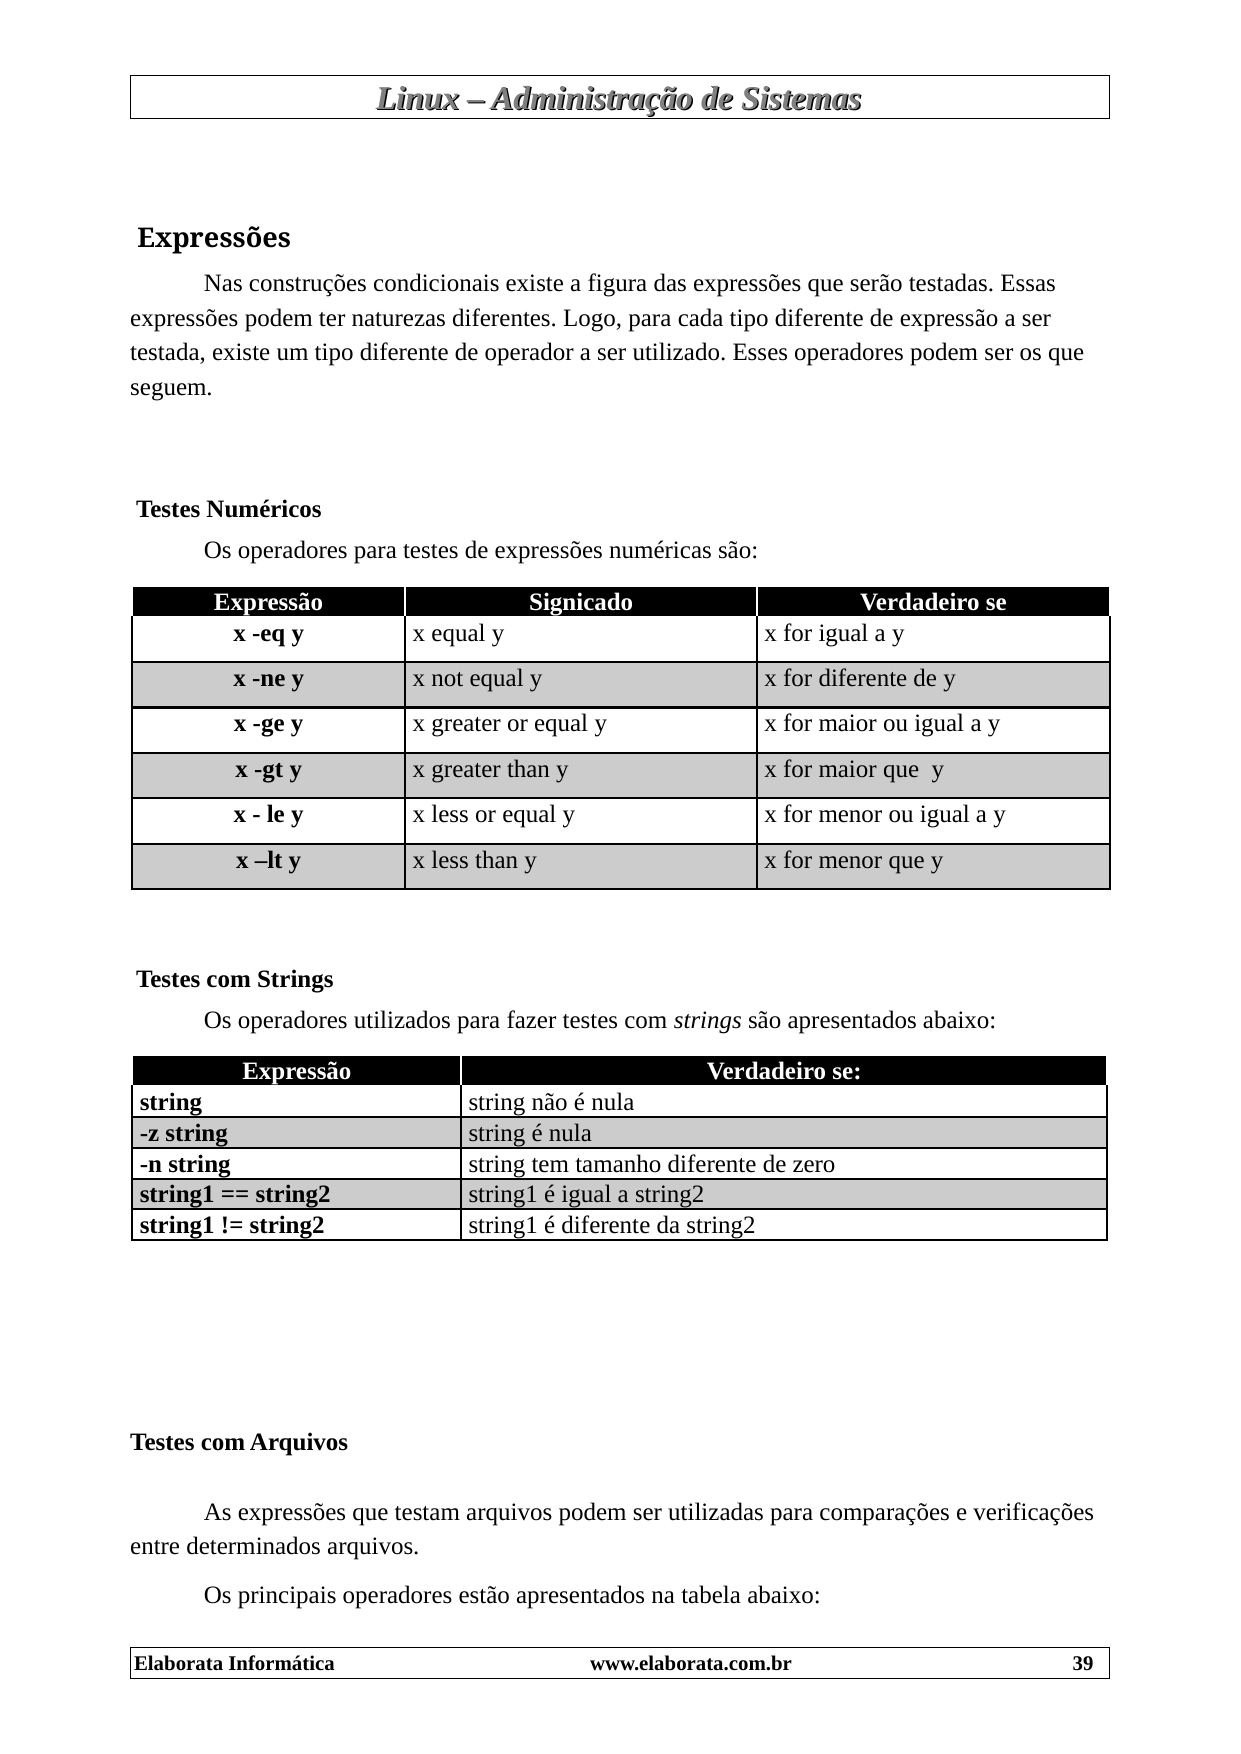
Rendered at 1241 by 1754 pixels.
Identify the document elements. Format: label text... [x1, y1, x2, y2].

table_cell -n string [133, 1149, 460, 1177]
table_cell x greater or equal y [406, 709, 756, 752]
table_cell string tem tamanho diferente de zero [462, 1149, 1106, 1177]
table_cell x -ne y [133, 663, 404, 706]
subtitle Testes com Arquivos [130, 1427, 1110, 1455]
table_cell x greater than y [406, 754, 756, 797]
table_cell x -ge y [133, 709, 404, 752]
table_cell string1 == string2 [133, 1180, 460, 1208]
table_cell x for maior ou igual a y [758, 709, 1109, 752]
table_cell x for igual a y [758, 618, 1109, 661]
table_cell x less than y [406, 845, 756, 888]
table_cell x -gt y [133, 754, 404, 797]
table_cell x –lt y [133, 845, 404, 888]
table_cell x for diferente de y [758, 663, 1109, 706]
text Os principais operadores estão apresentados na tabela abaixo: [130, 1580, 1110, 1609]
table_cell x equal y [406, 618, 756, 661]
table_cell string1 != string2 [133, 1210, 460, 1239]
table_cell x -eq y [133, 618, 404, 661]
text Os operadores utilizados para fazer testes com strings são apresentados abaixo: [130, 1005, 1110, 1034]
table_cell string não é nula [462, 1087, 1106, 1116]
table_cell x for menor ou igual a y [758, 799, 1109, 843]
table_cell x for menor que y [758, 845, 1109, 888]
table_cell -z string [133, 1118, 460, 1147]
text Nas construções condicionais existe a figura das expressões que serão testadas. Essas expressões podem ter naturezas diferentes. Logo, para cada tipo diferente de expressão a ser testada, existe um tipo diferente de operador a ser utilizado. Esses operadores podem ser os que seguem. [130, 268, 1110, 400]
subtitle Testes Numéricos [130, 494, 1110, 523]
text Os operadores para testes de expressões numéricas são: [130, 536, 1110, 564]
table_header Expressão [133, 1056, 460, 1085]
table_cell x for maior que y [758, 754, 1109, 797]
subtitle Expressões [130, 219, 1110, 256]
table_cell string1 é igual a string2 [462, 1180, 1106, 1208]
table_cell x less or equal y [406, 799, 756, 843]
table_cell string é nula [462, 1118, 1106, 1147]
table_cell string1 é diferente da string2 [462, 1210, 1106, 1239]
table_header Verdadeiro se [758, 587, 1109, 616]
text As expressões que testam arquivos podem ser utilizadas para comparações e verificações entre determinados arquivos. [130, 1497, 1110, 1560]
table_header Signicado [406, 587, 756, 616]
table_header Expressão [133, 587, 404, 616]
table_header Verdadeiro se: [462, 1056, 1106, 1085]
table_cell x not equal y [406, 663, 756, 706]
subtitle Testes com Strings [130, 964, 1110, 993]
table_cell string [133, 1087, 460, 1116]
table_cell x - le y [133, 799, 404, 843]
